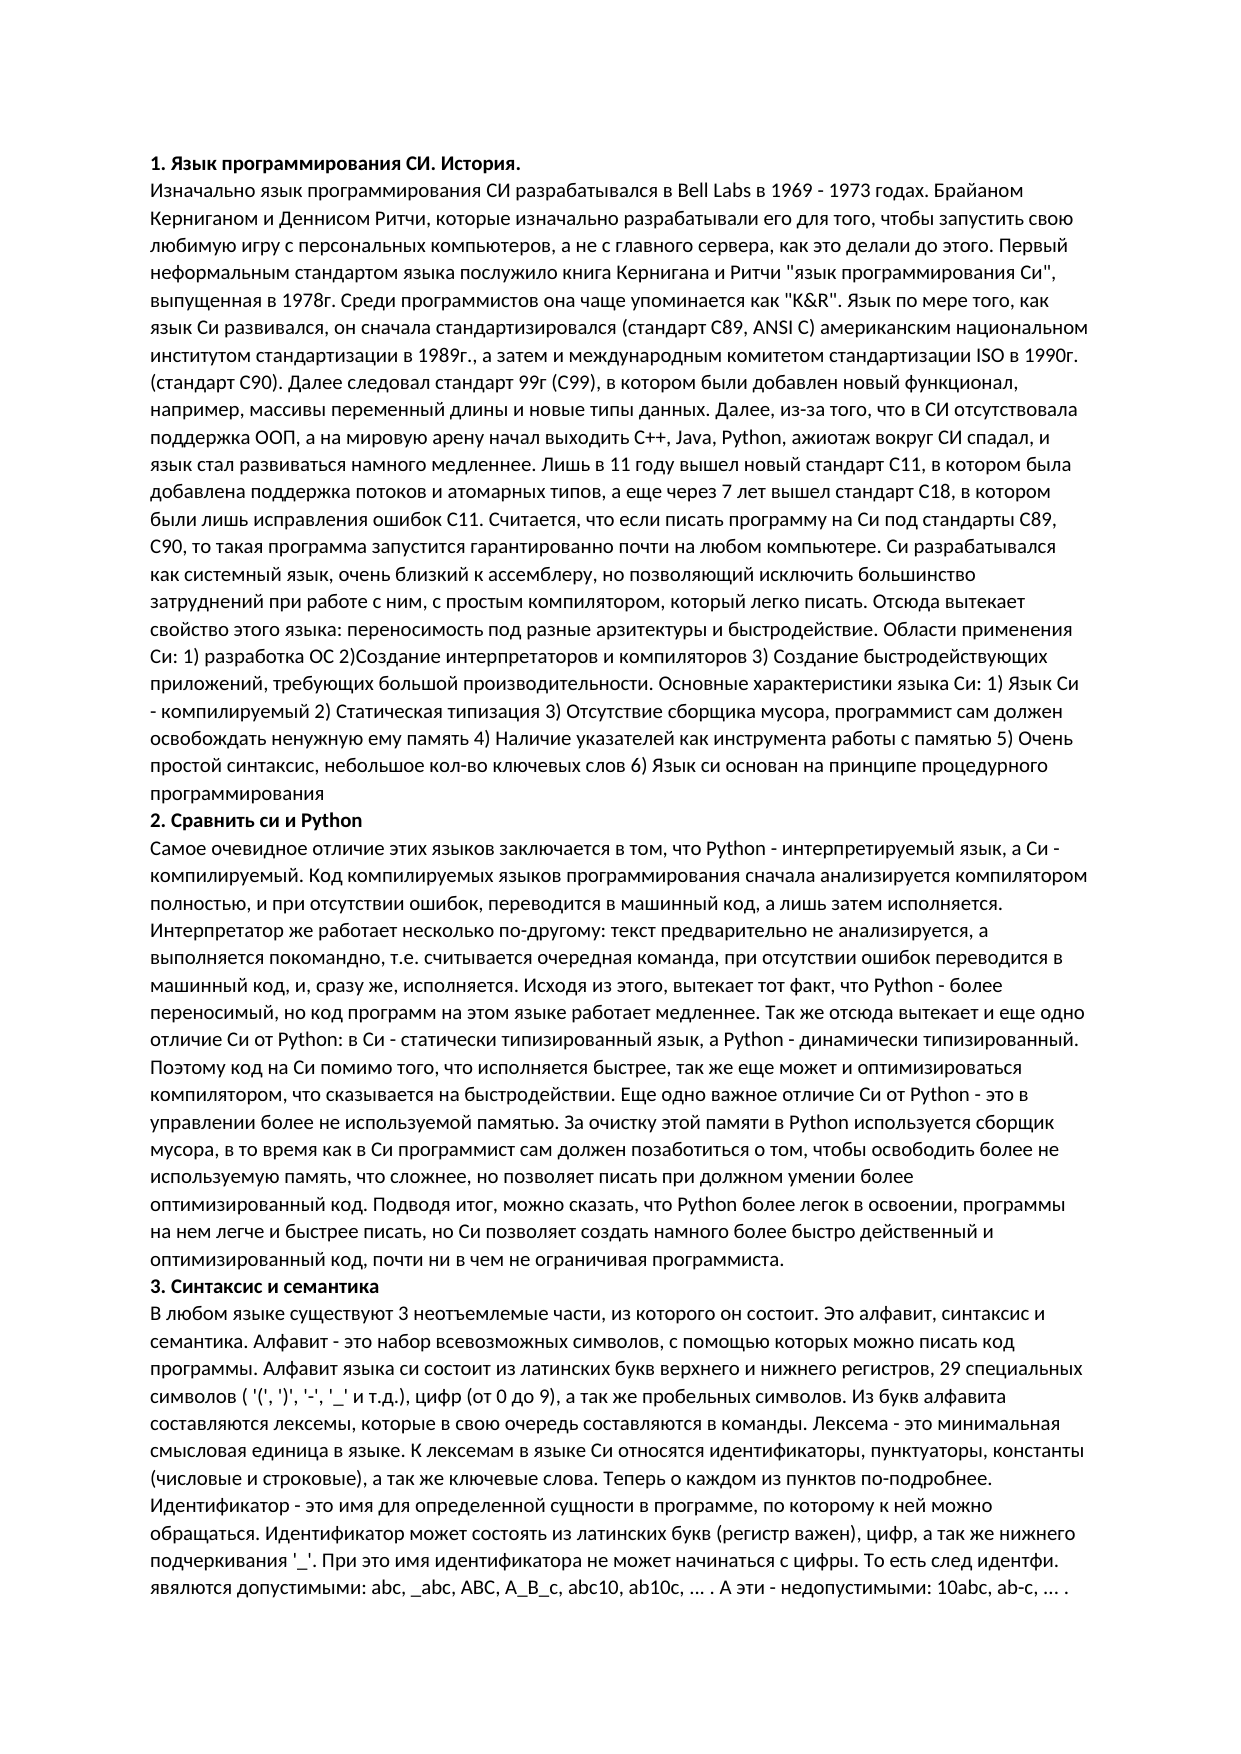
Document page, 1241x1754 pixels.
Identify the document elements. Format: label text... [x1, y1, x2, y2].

text Изначально язык программирования СИ разрабатывался в Bell Labs в 1969 - 1973 годах. Брайаном Керниганом и Деннисом Ритчи, которые изначально разрабатывали его для того, чтобы запустить свою любимую игру с персональных компьютеров, а не с главного сервера, как это делали до этого. Первый неформальным стандартом языка послужило книга Кернигана и Ритчи "язык программирования Си", выпущенная в 1978г. Среди программистов она чаще упоминается как "K&R". Язык по мере того, как язык Си развивался, он сначала стандартизировался (стандарт C89, ANSI C) американским национальном институтом стандартизации в 1989г., а затем и международным комитетом стандартизации ISO в 1990г. (стандарт С90). Далее следовал стандарт 99г (С99), в котором были добавлен новый функционал, например, массивы переменный длины и новые типы данных. Далее, из-за того, что в СИ отсутствовала поддержка ООП, а на мировую арену начал выходить C++, Java, Python, ажиотаж вокруг СИ спадал, и язык стал развиваться намного медленнее. Лишь в 11 году вышел новый стандарт C11, в котором была добавлена поддержка потоков и атомарных типов, а еще через 7 лет вышел стандарт C18, в котором были лишь исправления ошибок C11. Считается, что если писать программу на Си под стандарты C89, C90, то такая программа запустится гарантированно почти на любом компьютере. Си разрабатывался как системный язык, очень близкий к ассемблеру, но позволяющий исключить большинство затруднений при работе с ним, с простым компилятором, который легко писать. Отсюда вытекает свойство этого языка: переносимость под разные арзитектуры и быстродействие. Области применения Си: 1) разработка ОС 2)Создание интерпретаторов и компиляторов 3) Создание быстродействующих приложений, требующих большой производительности. Основные характеристики языка Си: 1) Язык Си - компилируемый 2) Статическая типизация 3) Отсутствие сборщика мусора, программист сам должен освобождать ненужную ему память 4) Наличие указателей как инструмента работы с памятью 5) Очень простой синтаксис, небольшое кол-во ключевых слов 6) Язык си основан на принципе процедурного программирования [150, 177, 1090, 806]
text 3. Синтаксис и семантика [150, 1273, 1090, 1299]
text В любом языке существуют 3 неотъемлемые части, из которого он состоит. Это алфавит, синтаксис и семантика. Алфавит - это набор всевозможных символов, с помощью которых можно писать код программы. Алфавит языка си состоит из латинских букв верхнего и нижнего регистров, 29 специальных символов ( '(', ')', '-', '_' и т.д.), цифр (от 0 до 9), а так же пробельных символов. Из букв алфавита составляются лексемы, которые в свою очередь составляются в команды. Лексема - это минимальная смысловая единица в языке. К лексемам в языке Си относятся идентификаторы, пунктуаторы, константы (числовые и строковые), а так же ключевые слова. Теперь о каждом из пунктов по-подробнее. Идентификатор - это имя для определенной сущности в программе, по которому к ней можно обращаться. Идентификатор может состоять из латинских букв (регистр важен), цифр, а так же нижнего подчеркивания '_'. При это имя идентификатора не может начинаться с цифры. То есть след идентфи. явялются допустимыми: abc, _abc, ABC, A_B_с, abc10, ab10c, ... . А эти - недопустимыми: 10abc, ab-c, ... . [150, 1301, 1090, 1600]
text 2. Сравнить си и Python [150, 807, 1090, 833]
text 1. Язык программирования СИ. История. [150, 150, 1090, 175]
text Самое очевидное отличие этих языков заключается в том, что Python - интерпретируемый язык, а Си - компилируемый. Код компилируемых языков программирования сначала анализируется компилятором полностью, и при отсутствии ошибок, переводится в машинный код, а лишь затем исполняется. Интерпретатор же работает несколько по-другому: текст предварительно не анализируется, а выполняется покомандно, т.е. считывается очередная команда, при отсутствии ошибок переводится в машинный код, и, сразу же, исполняется. Исходя из этого, вытекает тот факт, что Python - более переносимый, но код программ на этом языке работает медленнее. Так же отсюда вытекает и еще одно отличие Си от Python: в Си - статически типизированный язык, а Python - динамически типизированный. Поэтому код на Си помимо того, что исполняется быстрее, так же еще может и оптимизироваться компилятором, что сказывается на быстродействии. Еще одно важное отличие Cи от Python - это в управлении более не используемой памятью. За очистку этой памяти в Python используется сборщик мусора, в то время как в Cи программист сам должен позаботиться о том, чтобы освободить более не используемую память, что сложнее, но позволяет писать при должном умении более оптимизированный код. Подводя итог, можно сказать, что Python более легок в освоении, программы на нем легче и быстрее писать, но Си позволяет создать намного более быстро действенный и оптимизированный код, почти ни в чем не ограничивая программиста. [150, 835, 1090, 1271]
